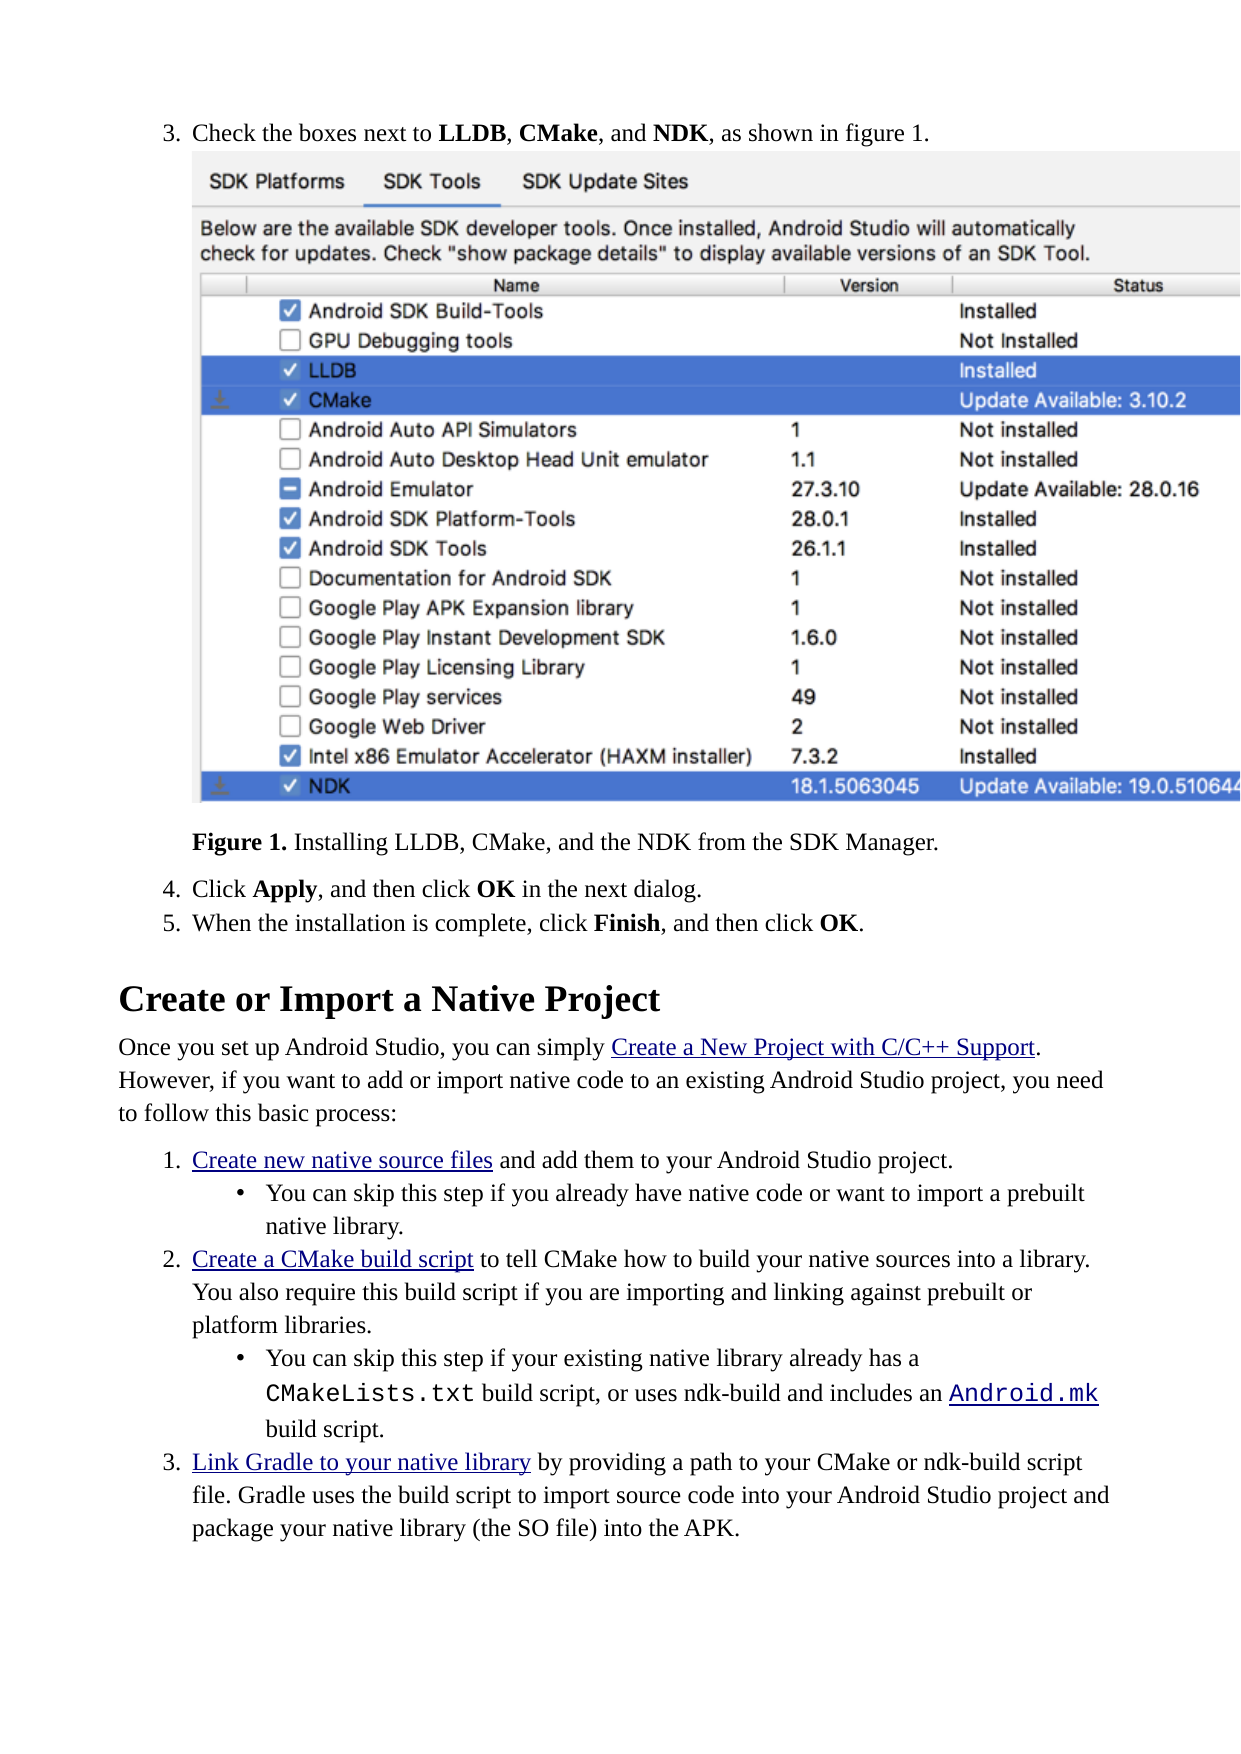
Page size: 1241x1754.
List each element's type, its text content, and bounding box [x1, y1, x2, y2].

list When the installation is complete, click Finish, and then click OK. [162, 908, 1122, 936]
list Create new native source files and add them to your Android Studio project. [162, 1145, 1122, 1174]
list Click Apply, and then click OK in the next dialog. [162, 874, 1122, 903]
list Check the boxes next to LLDB, CMake, and NDK, as shown in figure 1. [162, 118, 1122, 808]
list You can skip this step if your existing native library already has a CMakeLists.txt build script, or uses ndk-build and includes an Android.mk build script. [236, 1343, 1122, 1442]
picture [191, 151, 1241, 803]
list Link Gradle to your native library by providing a path to your CMake or ndk-build script file. Gradle uses the build script to import source code into your Android Studio project and package your native library (the SO file) into the APK. [162, 1447, 1122, 1541]
list Create a CMake build script to tell CMake how to build your native sources into a library. You also require this build script if you are importing and linking against prebuilt or platform libraries. [162, 1244, 1122, 1339]
text Once you set up Android Studio, you can simply Create a New Project with C/C++ Support. However, if you want to add or import native code to an existing Android Studio project, you need to follow this basic process: [118, 1032, 1122, 1126]
subtitle Create or Import a Native Project [118, 976, 1122, 1019]
list Figure 1. Installing LLDB, CMake, and the NDK from the SDK Manager. [162, 827, 1122, 856]
list You can skip this step if you already have native code or want to import a prebuilt native library. [236, 1178, 1122, 1240]
